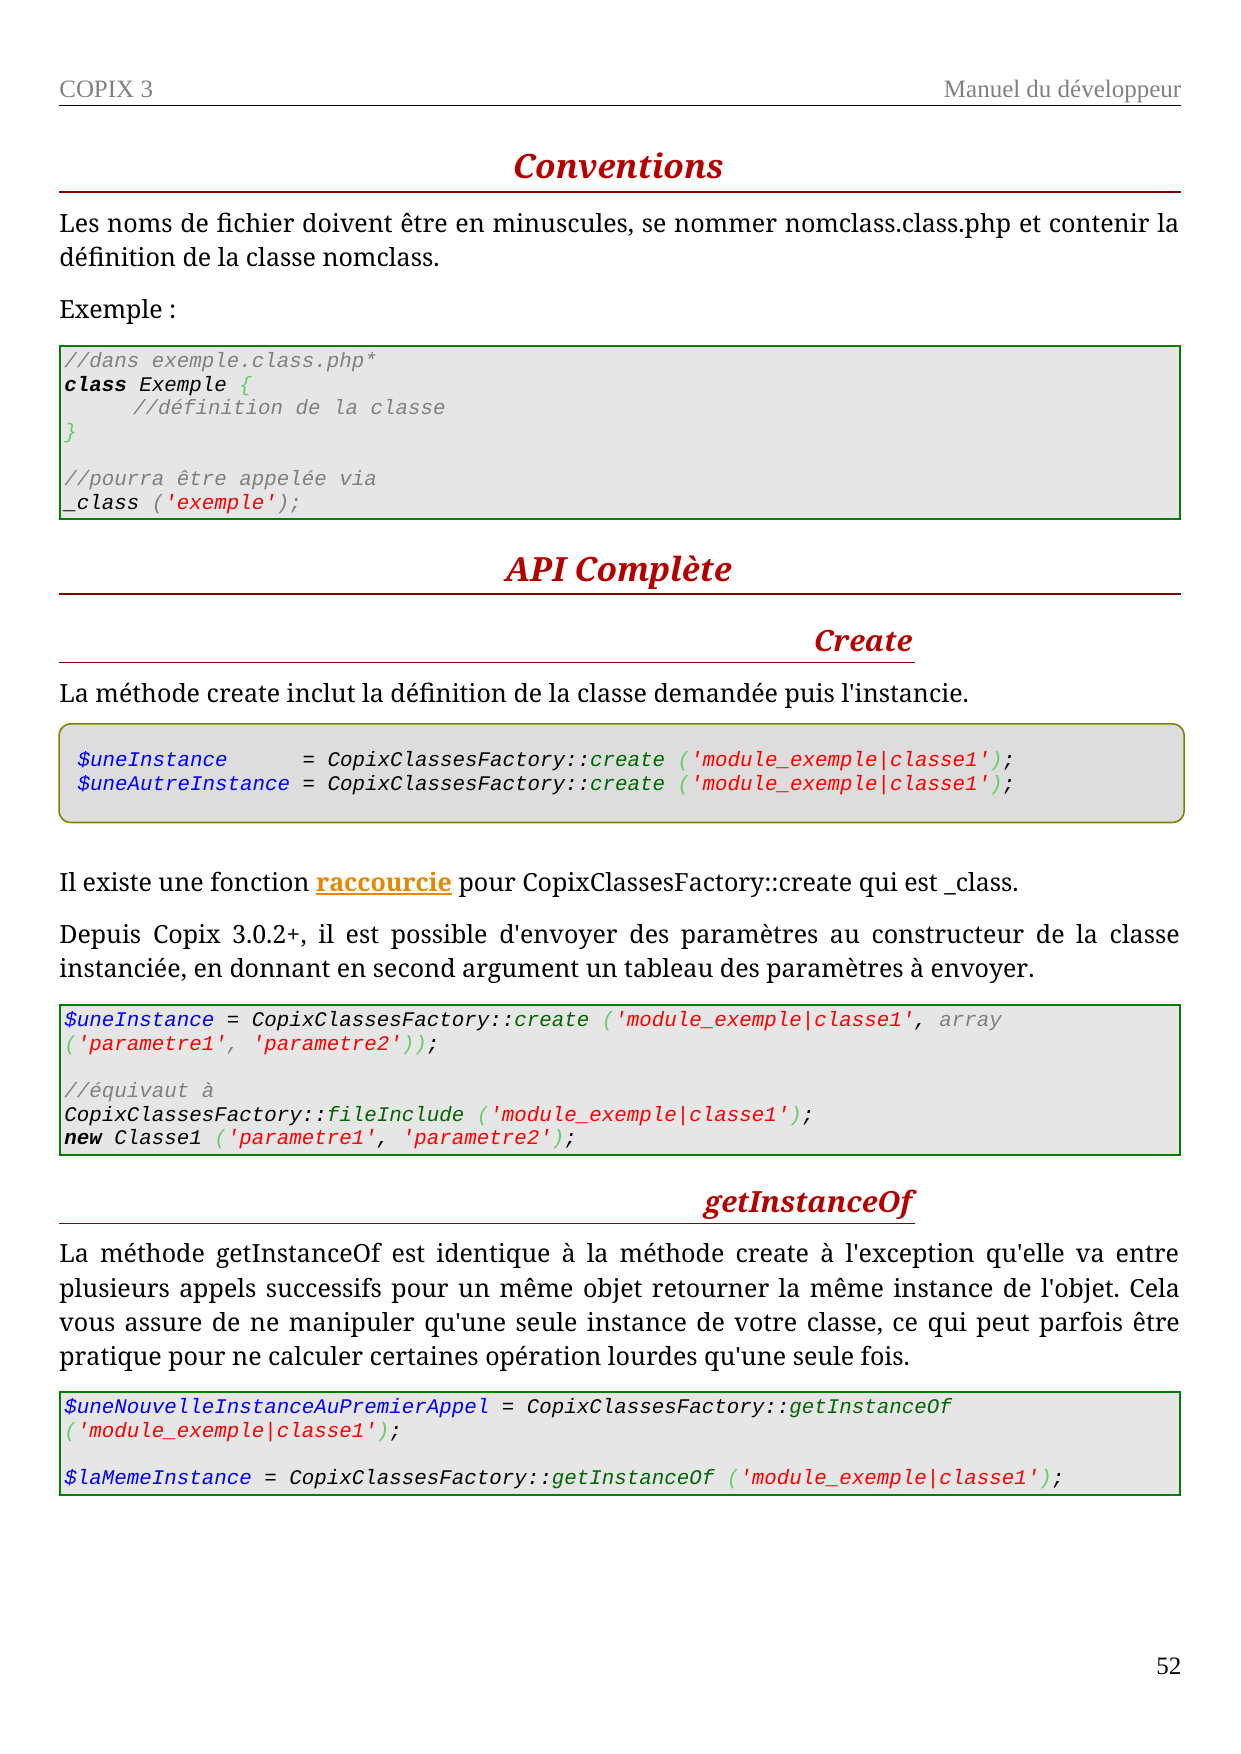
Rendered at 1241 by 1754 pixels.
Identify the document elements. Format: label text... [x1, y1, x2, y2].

text class Exemple { [61, 368, 1179, 392]
text $laMemeInstance = CopixClassesFactory::getInstanceOf ('module_exemple|classe1'); [61, 1462, 1179, 1494]
subtitle API Complète [59, 545, 1181, 593]
text //dans exemple.class.php* [61, 347, 1179, 368]
text _class ('exemple'); [61, 487, 1179, 518]
text } [61, 416, 1179, 439]
text Les noms de fichier doivent être en minuscules, se nommer nomclass.class.php et contenir la définition de la classe nomclass. [59, 205, 1181, 273]
text La méthode create inclut la définition de la classe demandée puis l'instancie. [59, 675, 1181, 709]
text $uneNouvelleInstanceAuPremierAppel = CopixClassesFactory::getInstanceOf ('module_exemple|classe1'); [61, 1393, 1179, 1438]
text //pourra être appelée via [61, 463, 1179, 487]
text CopixClassesFactory::fileInclude ('module_exemple|classe1'); [61, 1098, 1179, 1122]
text Depuis Copix 3.0.2+, il est possible d'envoyer des paramètres au constructeur de la classe instanciée, en donnant en second argument un tableau des paramètres à envoyer. [59, 917, 1181, 985]
subtitle getInstanceOf [59, 1181, 915, 1223]
text La méthode getInstanceOf est identique à la méthode create à l'exception qu'elle va entre plusieurs appels successifs pour un même objet retourner la même instance de l'objet. Cela vous assure de ne manipuler qu'une seule instance de votre classe, ce qui peut parfois être pratique pour ne calculer certaines opération lourdes qu'une seule fois. [59, 1236, 1181, 1372]
subtitle Create [59, 620, 915, 662]
text Exemple : [59, 292, 1181, 326]
subtitle Conventions [59, 143, 1181, 191]
text //équivaut à [61, 1075, 1179, 1098]
text //définition de la classe [61, 392, 1179, 416]
text Il existe une fonction raccourcie pour CopixClassesFactory::create qui est _class. [59, 864, 1181, 898]
text new Classe1 ('parametre1', 'parametre2'); [61, 1122, 1179, 1154]
text $uneInstance = CopixClassesFactory::create ('module_exemple|classe1', array ('parametre1', 'parametre2')); [61, 1006, 1179, 1051]
